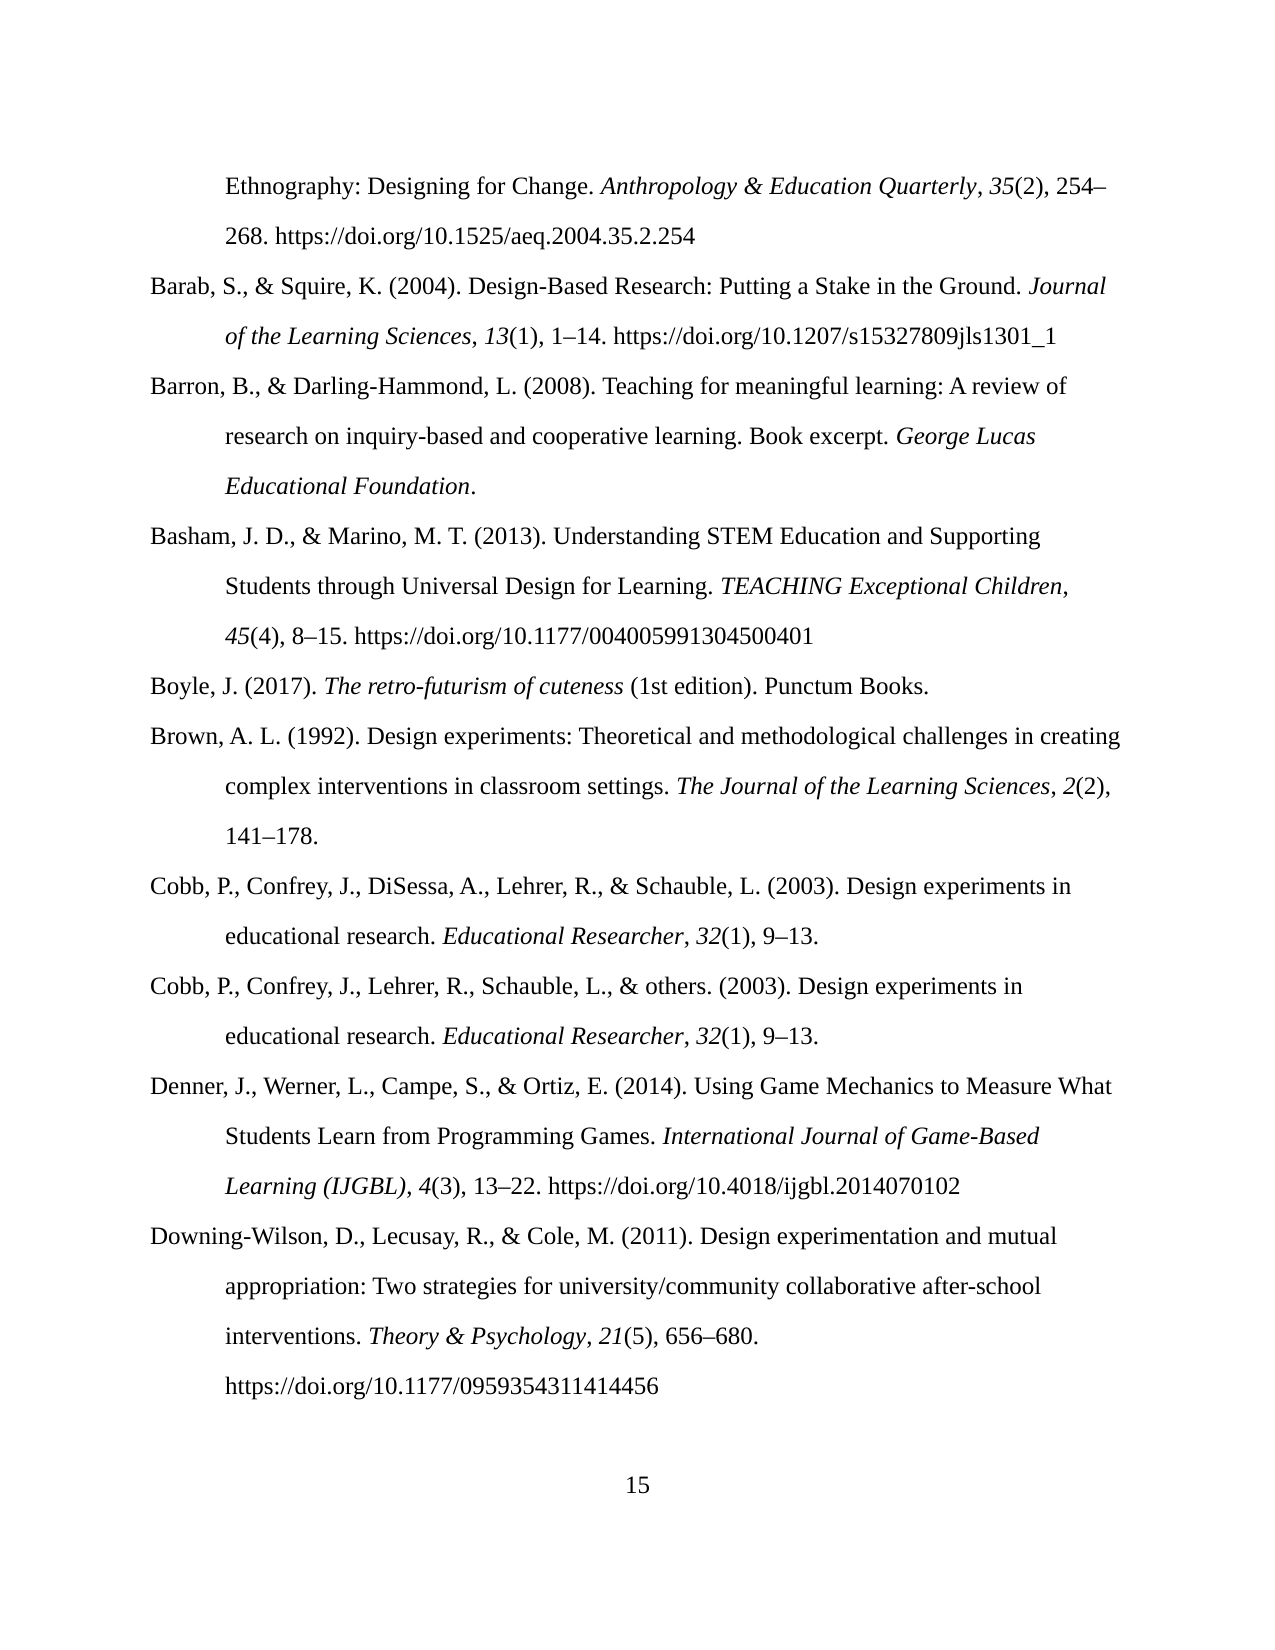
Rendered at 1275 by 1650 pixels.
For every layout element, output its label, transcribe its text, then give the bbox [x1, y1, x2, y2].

text Brown, A. L. (1992). Design experiments: Theoretical and methodological challenges in creating complex interventions in classroom settings. The Journal of the Learning Sciences, 2(2), 141–178. [150, 700, 1125, 850]
text Barron, B., & Darling-Hammond, L. (2008). Teaching for meaningful learning: A review of research on inquiry-based and cooperative learning. Book excerpt. George Lucas Educational Foundation. [150, 350, 1125, 500]
text Cobb, P., Confrey, J., DiSessa, A., Lehrer, R., & Schauble, L. (2003). Design experiments in educational research. Educational Researcher, 32(1), 9–13. [150, 850, 1125, 950]
text Basham, J. D., & Marino, M. T. (2013). Understanding STEM Education and Supporting Students through Universal Design for Learning. TEACHING Exceptional Children, 45(4), 8–15. https://doi.org/10.1177/004005991304500401 [150, 500, 1125, 650]
text Denner, J., Werner, L., Campe, S., & Ortiz, E. (2014). Using Game Mechanics to Measure What Students Learn from Programming Games. International Journal of Game-Based Learning (IJGBL), 4(3), 13–22. https://doi.org/10.4018/ijgbl.2014070102 [150, 1050, 1125, 1200]
text Barab, S., & Squire, K. (2004). Design-Based Research: Putting a Stake in the Ground. Journal of the Learning Sciences, 13(1), 1–14. https://doi.org/10.1207/s15327809jls1301_1 [150, 250, 1125, 350]
text Cobb, P., Confrey, J., Lehrer, R., Schauble, L., & others. (2003). Design experiments in educational research. Educational Researcher, 32(1), 9–13. [150, 950, 1125, 1050]
text Downing-Wilson, D., Lecusay, R., & Cole, M. (2011). Design experimentation and mutual appropriation: Two strategies for university/community collaborative after-school interventions. Theory & Psychology, 21(5), 656–680. https://doi.org/10.1177/0959354311414456 [150, 1200, 1125, 1400]
text Boyle, J. (2017). The retro-futurism of cuteness (1st edition). Punctum Books. [150, 650, 1125, 700]
text Ethnography: Designing for Change. Anthropology & Education Quarterly, 35(2), 254–268. https://doi.org/10.1525/aeq.2004.35.2.254 [150, 150, 1125, 250]
